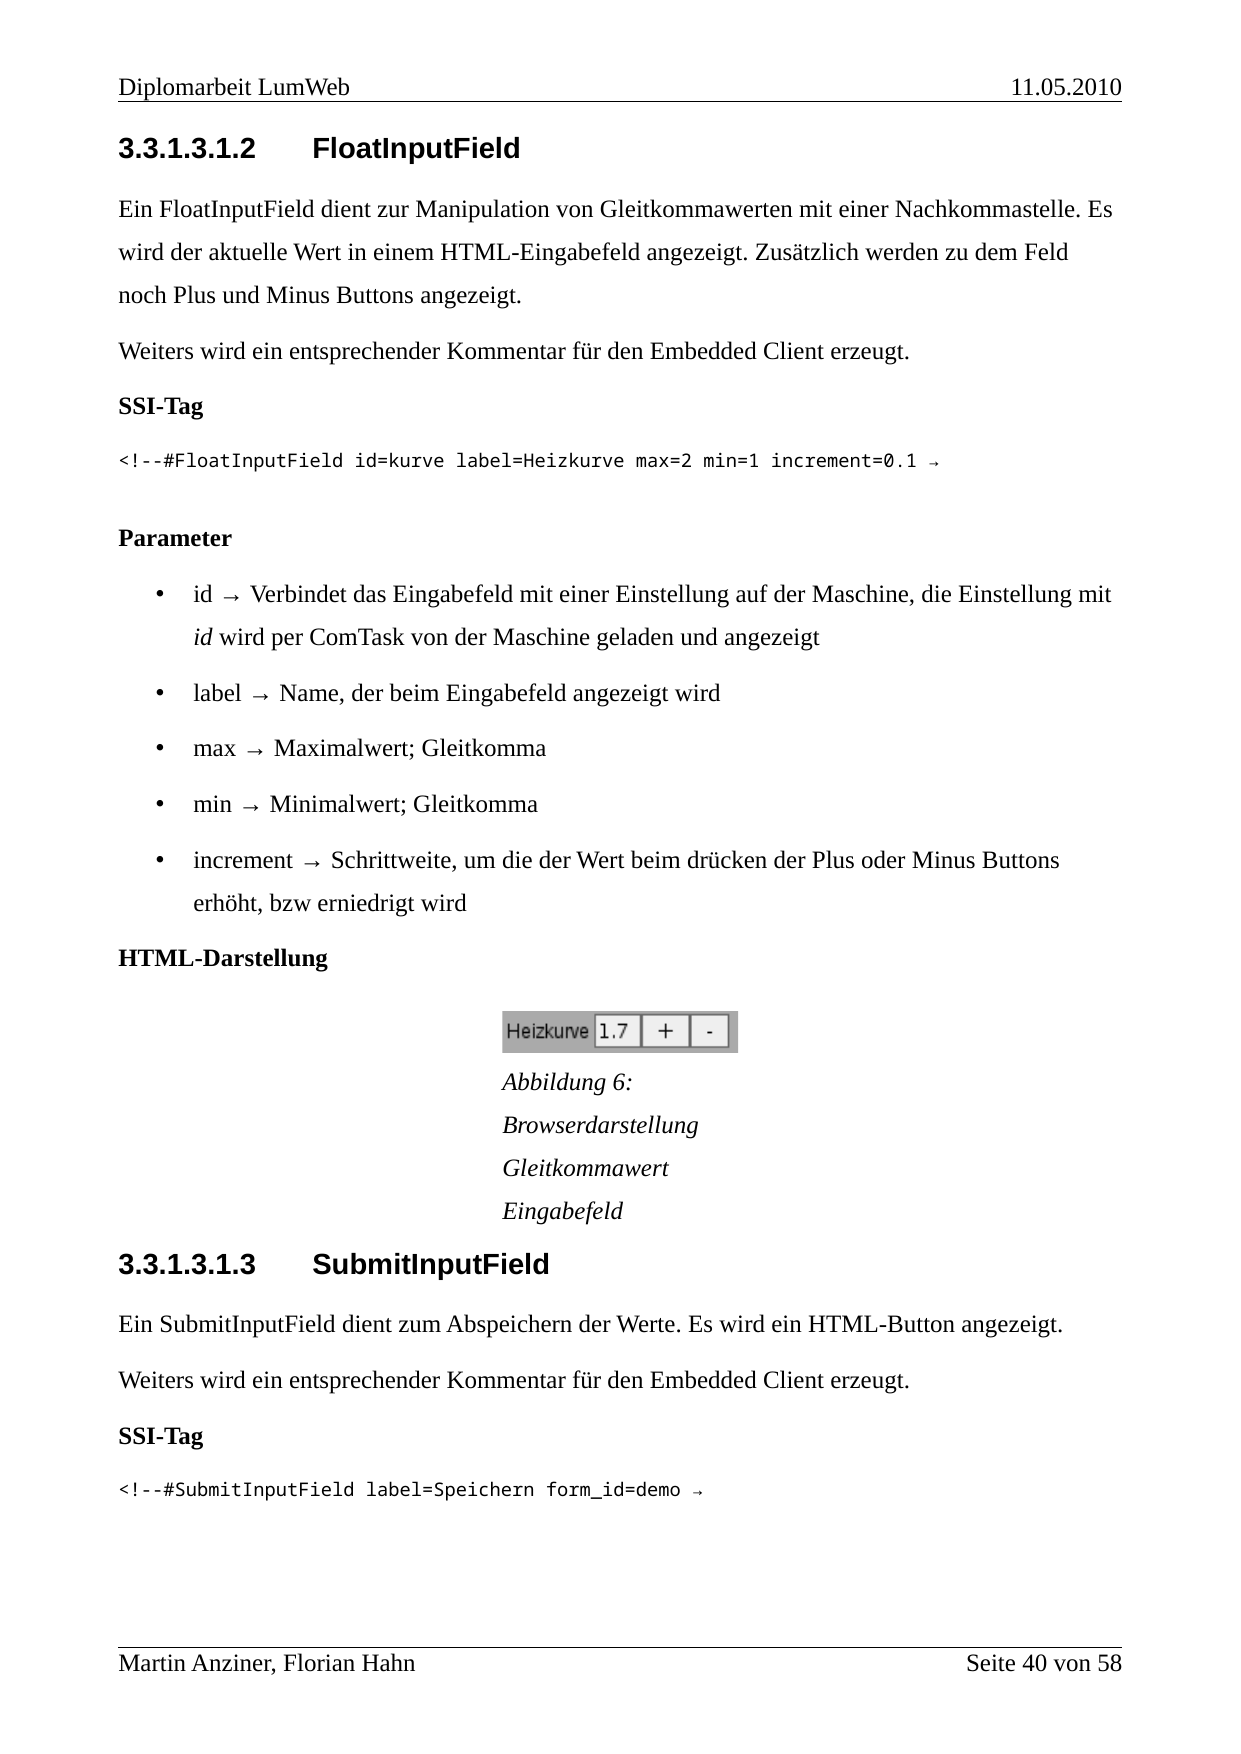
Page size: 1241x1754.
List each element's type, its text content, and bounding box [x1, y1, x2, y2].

text <!--#FloatInputField id=kurve label=Heizkurve max=2 min=1 increment=0.1 → [118, 447, 1122, 473]
text SSI-Tag [118, 391, 1122, 420]
list increment → Schrittweite, um die der Wert beim drücken der Plus oder Minus Buttons erhöht, bzw erniedrigt wird [156, 845, 1122, 917]
text HTML-Darstellung [118, 943, 1122, 972]
text <!--#SubmitInputField label=Speichern form_id=demo → [118, 1476, 1122, 1502]
list max → Maximalwert; Gleitkomma [156, 733, 1122, 762]
subtitle SubmitInputField [118, 1247, 1122, 1280]
list min → Minimalwert; Gleitkomma [156, 789, 1122, 818]
text Ein SubmitInputField dient zum Abspeichern der Werte. Es wird ein HTML-Button angezeigt. [118, 1309, 1122, 1338]
picture [502, 1011, 739, 1053]
text Ein FloatInputField dient zur Manipulation von Gleitkommawerten mit einer Nachkommastelle. Es wird der aktuelle Wert in einem HTML-Eingabefeld angezeigt. Zusätzlich werden zu dem Feld noch Plus und Minus Buttons angezeigt. [118, 194, 1122, 309]
text Weiters wird ein entsprechender Kommentar für den Embedded Client erzeugt. [118, 336, 1122, 364]
text Weiters wird ein entsprechender Kommentar für den Embedded Client erzeugt. [118, 1365, 1122, 1394]
text Parameter [118, 523, 1122, 552]
text SSI-Tag [118, 1421, 1122, 1449]
list label → Name, der beim Eingabefeld angezeigt wird [156, 678, 1122, 707]
text Abbildung 6: Browserdarstellung Gleitkommawert Eingabefeld [502, 1053, 738, 1225]
list id → Verbindet das Eingabefeld mit einer Einstellung auf der Maschine, die Einstellung mit id wird per ComTask von der Maschine geladen und angezeigt [156, 579, 1122, 651]
subtitle FloatInputField [118, 131, 1122, 165]
